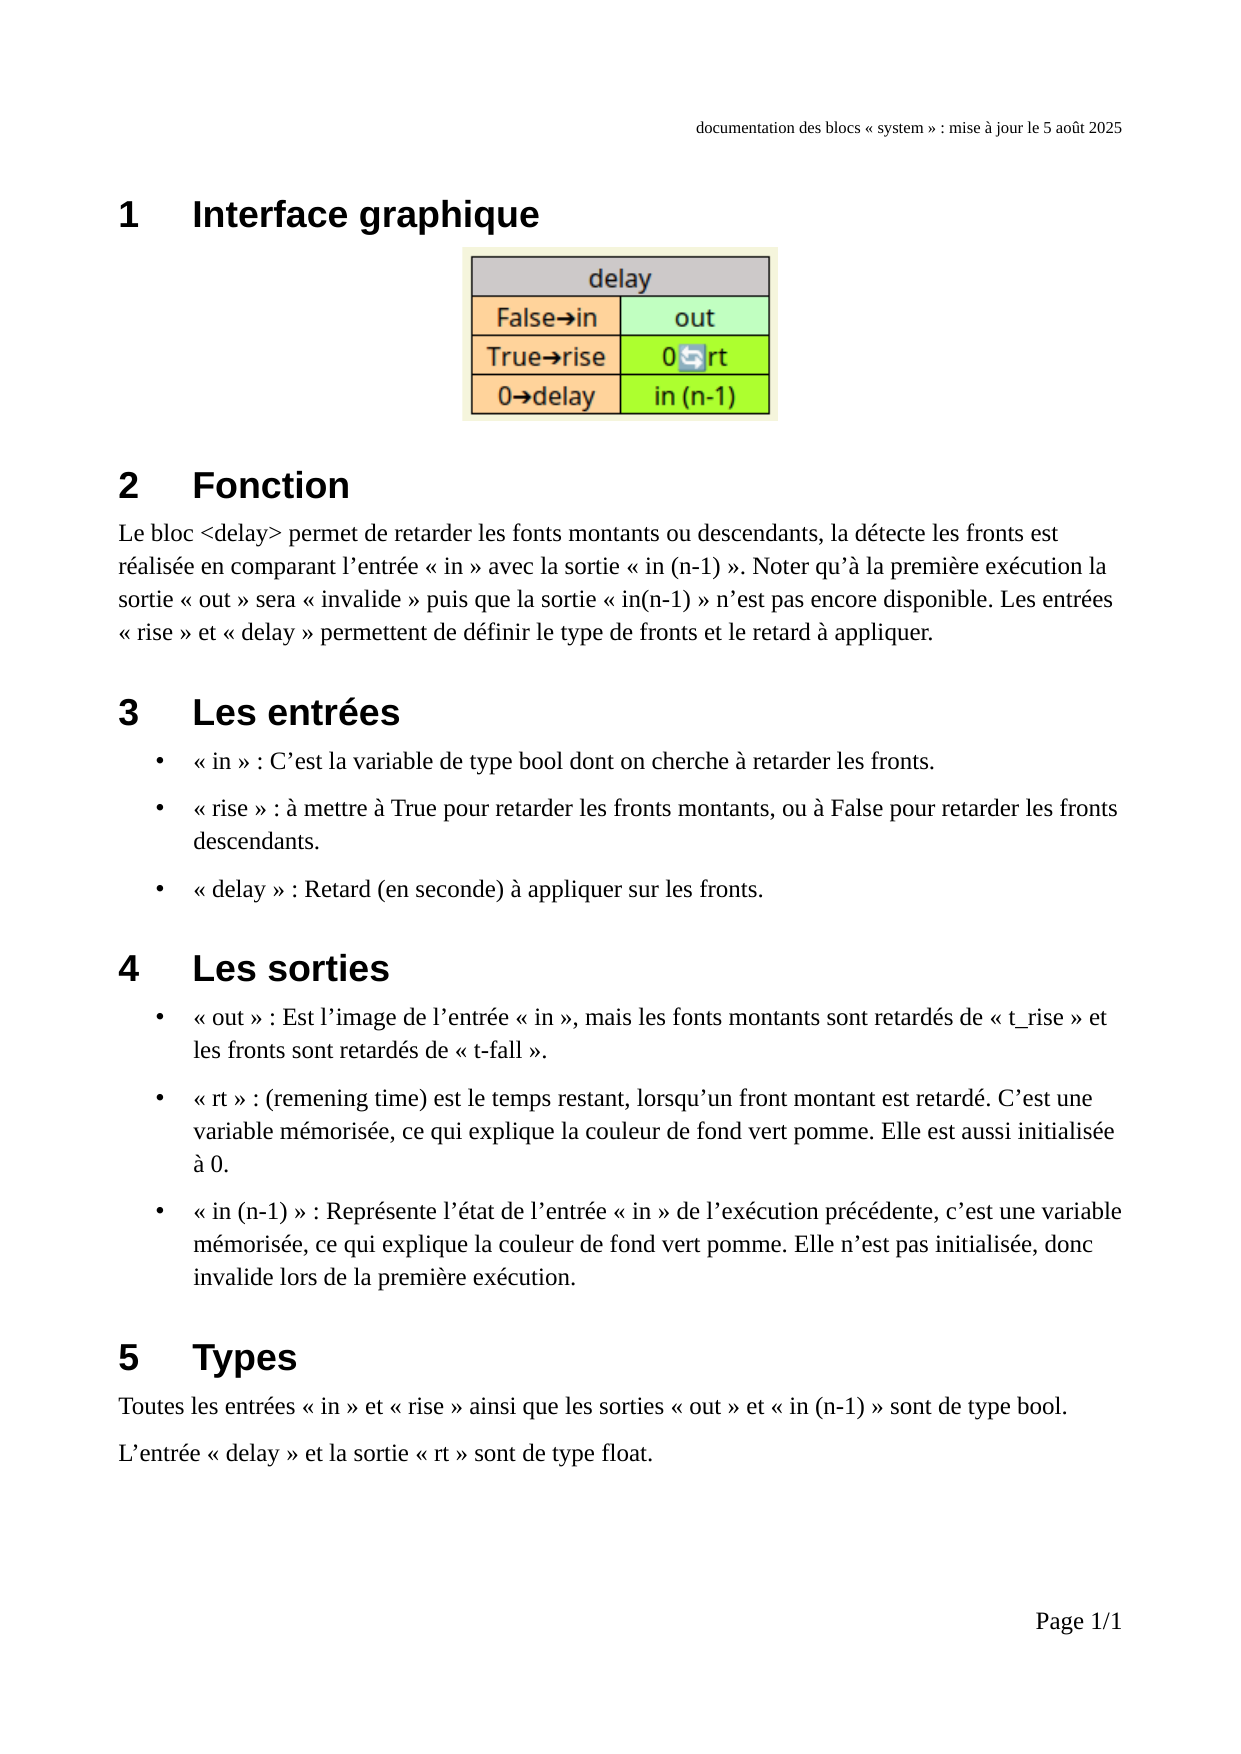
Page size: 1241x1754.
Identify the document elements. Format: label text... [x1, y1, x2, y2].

subtitle Les entrées [118, 690, 1122, 733]
text L’entrée « delay » et la sortie « rt » sont de type float. [118, 1438, 1122, 1467]
subtitle Types [118, 1335, 1122, 1378]
text Toutes les entrées « in » et « rise » ainsi que les sorties « out » et « in (n-1) » sont de type bool. [118, 1391, 1122, 1419]
list « delay » : Retard (en seconde) à appliquer sur les fronts. [156, 874, 1122, 903]
subtitle Interface graphique [118, 192, 1122, 235]
subtitle Fonction [118, 463, 1122, 506]
text Le bloc <delay> permet de retarder les fonts montants ou descendants, la détecte les fronts est réalisée en comparant l’entrée « in » avec la sortie « in (n-1) ». Noter qu’à la première exécution la sortie « out » sera « invalide » puis que la sortie « in(n-1) » n’est pas encore disponible. Les entrées « rise » et « delay » permettent de définir le type de fronts et le retard à appliquer. [118, 518, 1122, 646]
picture [462, 247, 778, 421]
list « rise » : à mettre à True pour retarder les fronts montants, ou à False pour retarder les fronts descendants. [156, 793, 1122, 855]
list « in (n-1) » : Représente l’état de l’entrée « in » de l’exécution précédente, c’est une variable mémorisée, ce qui explique la couleur de fond vert pomme. Elle n’est pas initialisée, donc invalide lors de la première exécution. [156, 1196, 1122, 1291]
list « rt » : (remening time) est le temps restant, lorsqu’un front montant est retardé. C’est une variable mémorisée, ce qui explique la couleur de fond vert pomme. Elle est aussi initialisée à 0. [156, 1083, 1122, 1178]
subtitle Les sorties [118, 947, 1122, 990]
list « out » : Est l’image de l’entrée « in », mais les fonts montants sont retardés de « t_rise » et les fronts sont retardés de « t-fall ». [156, 1002, 1122, 1064]
list « in » : C’est la variable de type bool dont on cherche à retarder les fronts. [156, 746, 1122, 774]
